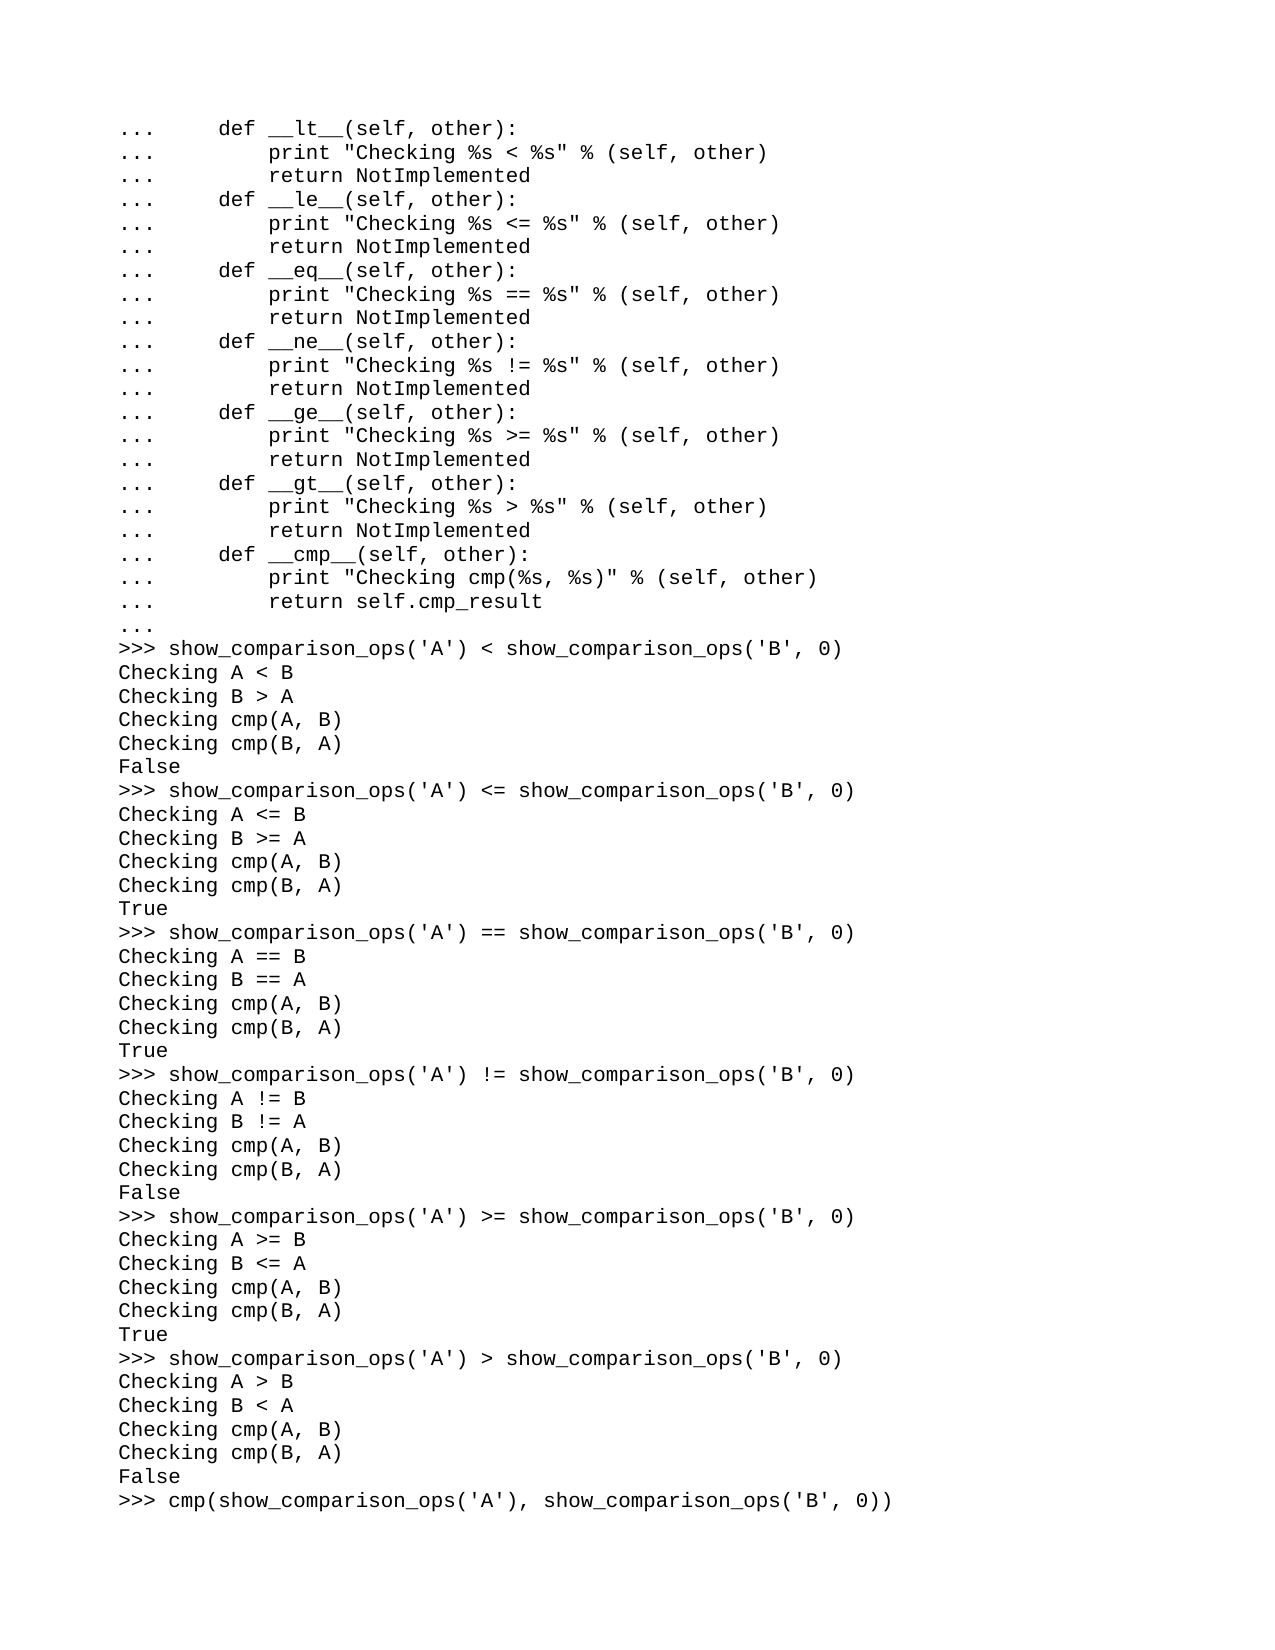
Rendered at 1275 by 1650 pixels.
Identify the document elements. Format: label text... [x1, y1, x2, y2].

text False [118, 1466, 1157, 1489]
text Checking cmp(A, B) [118, 851, 1157, 875]
text Checking cmp(B, A) [118, 1300, 1157, 1324]
text Checking A <= B [118, 804, 1157, 827]
text ... def __ne__(self, other): [118, 331, 1157, 354]
text ... return NotImplemented [118, 165, 1157, 189]
text ... def __cmp__(self, other): [118, 544, 1157, 567]
text Checking B <= A [118, 1253, 1157, 1277]
text ... print "Checking %s > %s" % (self, other) [118, 496, 1157, 520]
text Checking B != A [118, 1111, 1157, 1135]
text ... return NotImplemented [118, 520, 1157, 544]
text True [118, 1324, 1157, 1348]
text ... def __eq__(self, other): [118, 260, 1157, 284]
text Checking cmp(A, B) [118, 993, 1157, 1017]
text >>> cmp(show_comparison_ops('A'), show_comparison_ops('B', 0)) [118, 1489, 1157, 1513]
text Checking B >= A [118, 827, 1157, 851]
text Checking A > B [118, 1371, 1157, 1395]
text ... return NotImplemented [118, 236, 1157, 260]
text Checking cmp(A, B) [118, 709, 1157, 733]
text >>> show_comparison_ops('A') > show_comparison_ops('B', 0) [118, 1348, 1157, 1371]
text Checking cmp(B, A) [118, 875, 1157, 898]
text Checking cmp(B, A) [118, 733, 1157, 757]
text True [118, 898, 1157, 922]
text ... def __ge__(self, other): [118, 402, 1157, 426]
text Checking cmp(B, A) [118, 1158, 1157, 1182]
text >>> show_comparison_ops('A') >= show_comparison_ops('B', 0) [118, 1206, 1157, 1229]
text ... print "Checking %s <= %s" % (self, other) [118, 213, 1157, 236]
text ... return NotImplemented [118, 449, 1157, 473]
text ... def __gt__(self, other): [118, 473, 1157, 496]
text Checking A == B [118, 946, 1157, 969]
text False [118, 757, 1157, 780]
text False [118, 1182, 1157, 1206]
text Checking cmp(A, B) [118, 1419, 1157, 1442]
text ... def __lt__(self, other): [118, 118, 1157, 142]
text Checking B < A [118, 1395, 1157, 1419]
text ... return self.cmp_result [118, 591, 1157, 615]
text ... def __le__(self, other): [118, 189, 1157, 213]
text Checking B == A [118, 969, 1157, 993]
text ... [118, 615, 1157, 638]
text Checking A >= B [118, 1229, 1157, 1253]
text Checking cmp(A, B) [118, 1135, 1157, 1158]
text True [118, 1040, 1157, 1064]
text ... print "Checking %s >= %s" % (self, other) [118, 426, 1157, 449]
text Checking B > A [118, 686, 1157, 709]
text >>> show_comparison_ops('A') < show_comparison_ops('B', 0) [118, 638, 1157, 662]
text Checking cmp(B, A) [118, 1442, 1157, 1466]
text Checking A != B [118, 1088, 1157, 1111]
text >>> show_comparison_ops('A') == show_comparison_ops('B', 0) [118, 922, 1157, 946]
text Checking cmp(A, B) [118, 1277, 1157, 1300]
text ... return NotImplemented [118, 378, 1157, 402]
text ... print "Checking %s < %s" % (self, other) [118, 142, 1157, 165]
text ... print "Checking cmp(%s, %s)" % (self, other) [118, 567, 1157, 591]
text Checking cmp(B, A) [118, 1017, 1157, 1040]
text Checking A < B [118, 662, 1157, 686]
text ... print "Checking %s == %s" % (self, other) [118, 284, 1157, 307]
text >>> show_comparison_ops('A') <= show_comparison_ops('B', 0) [118, 780, 1157, 804]
text >>> show_comparison_ops('A') != show_comparison_ops('B', 0) [118, 1064, 1157, 1088]
text ... print "Checking %s != %s" % (self, other) [118, 354, 1157, 378]
text ... return NotImplemented [118, 307, 1157, 331]
